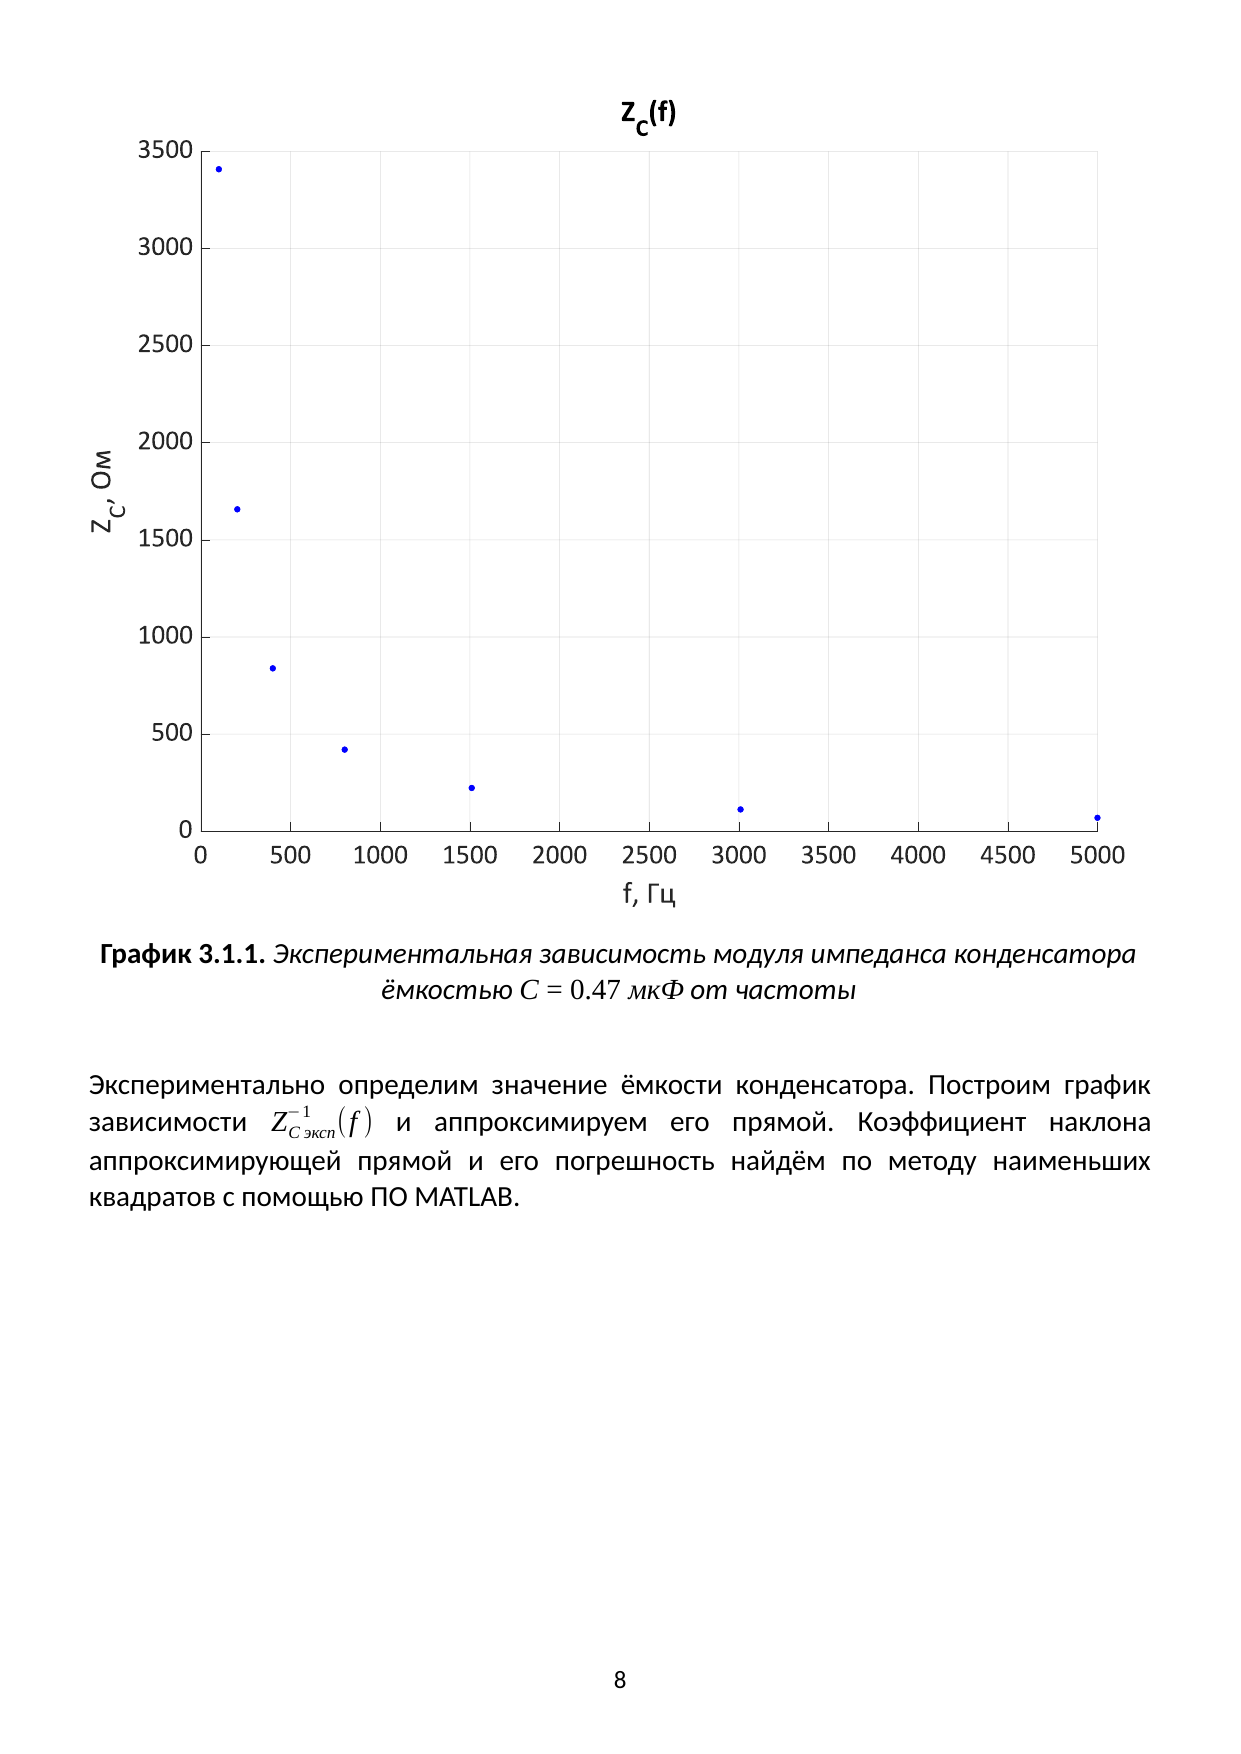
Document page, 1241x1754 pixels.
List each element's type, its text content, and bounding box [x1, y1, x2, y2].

text Экспериментально определим значение ёмкости конденсатора. Построим график зависимости и аппроксимируем его прямой. Коэффициент наклона аппроксимирующей прямой и его погрешность найдём по методу наименьших квадратов с помощью ПО MATLAB. [88, 1066, 1152, 1213]
text График 3.1.1. Экспериментальная зависимость модуля импеданса конденсатора ёмкостью C = 0.47 мкФ от частоты [88, 935, 1152, 1007]
